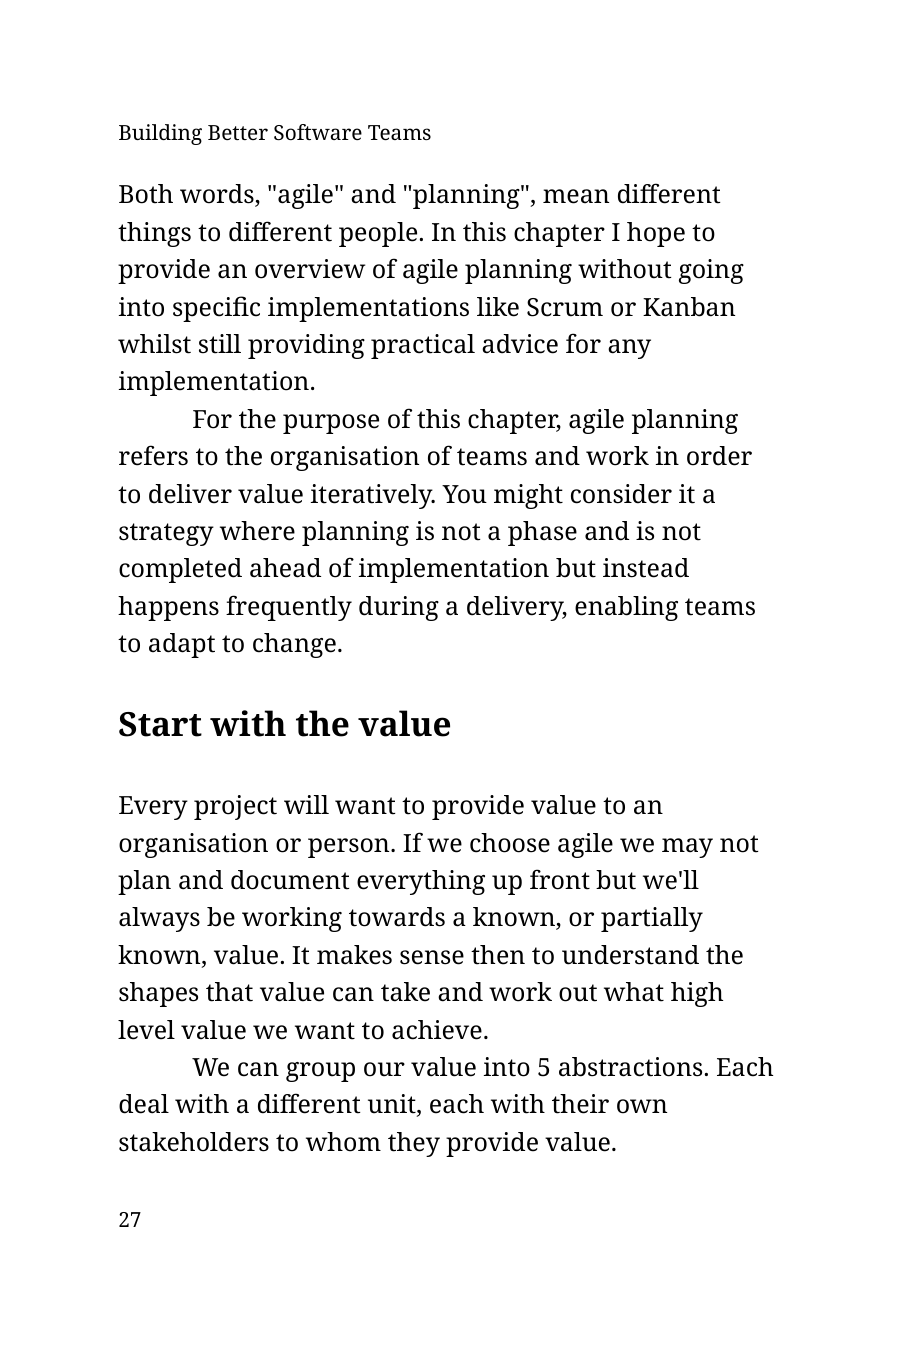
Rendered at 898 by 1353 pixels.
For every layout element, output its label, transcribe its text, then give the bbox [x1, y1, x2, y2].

text Every project will want to provide value to an organisation or person. If we choose agile we may not plan and document everything up front but we'll always be working towards a known, or partially known, value. It makes sense then to understand the shapes that value can take and work out what high level value we want to achieve. [118, 788, 779, 1046]
text We can group our value into 5 abstractions. Each deal with a different unit, each with their own stakeholders to whom they provide value. [118, 1050, 779, 1158]
text Both words, "agile" and "planning", mean different things to different people. In this chapter I hope to provide an overview of agile planning without going into specific implementations like Scrum or Kanban whilst still providing practical advice for any implementation. [118, 177, 779, 398]
text For the purpose of this chapter, agile planning refers to the organisation of teams and work in order to deliver value iteratively. You might consider it a strategy where planning is not a phase and is not completed ahead of implementation but instead happens frequently during a delivery, enabling teams to adapt to change. [118, 401, 779, 660]
subtitle Start with the value [118, 701, 779, 746]
